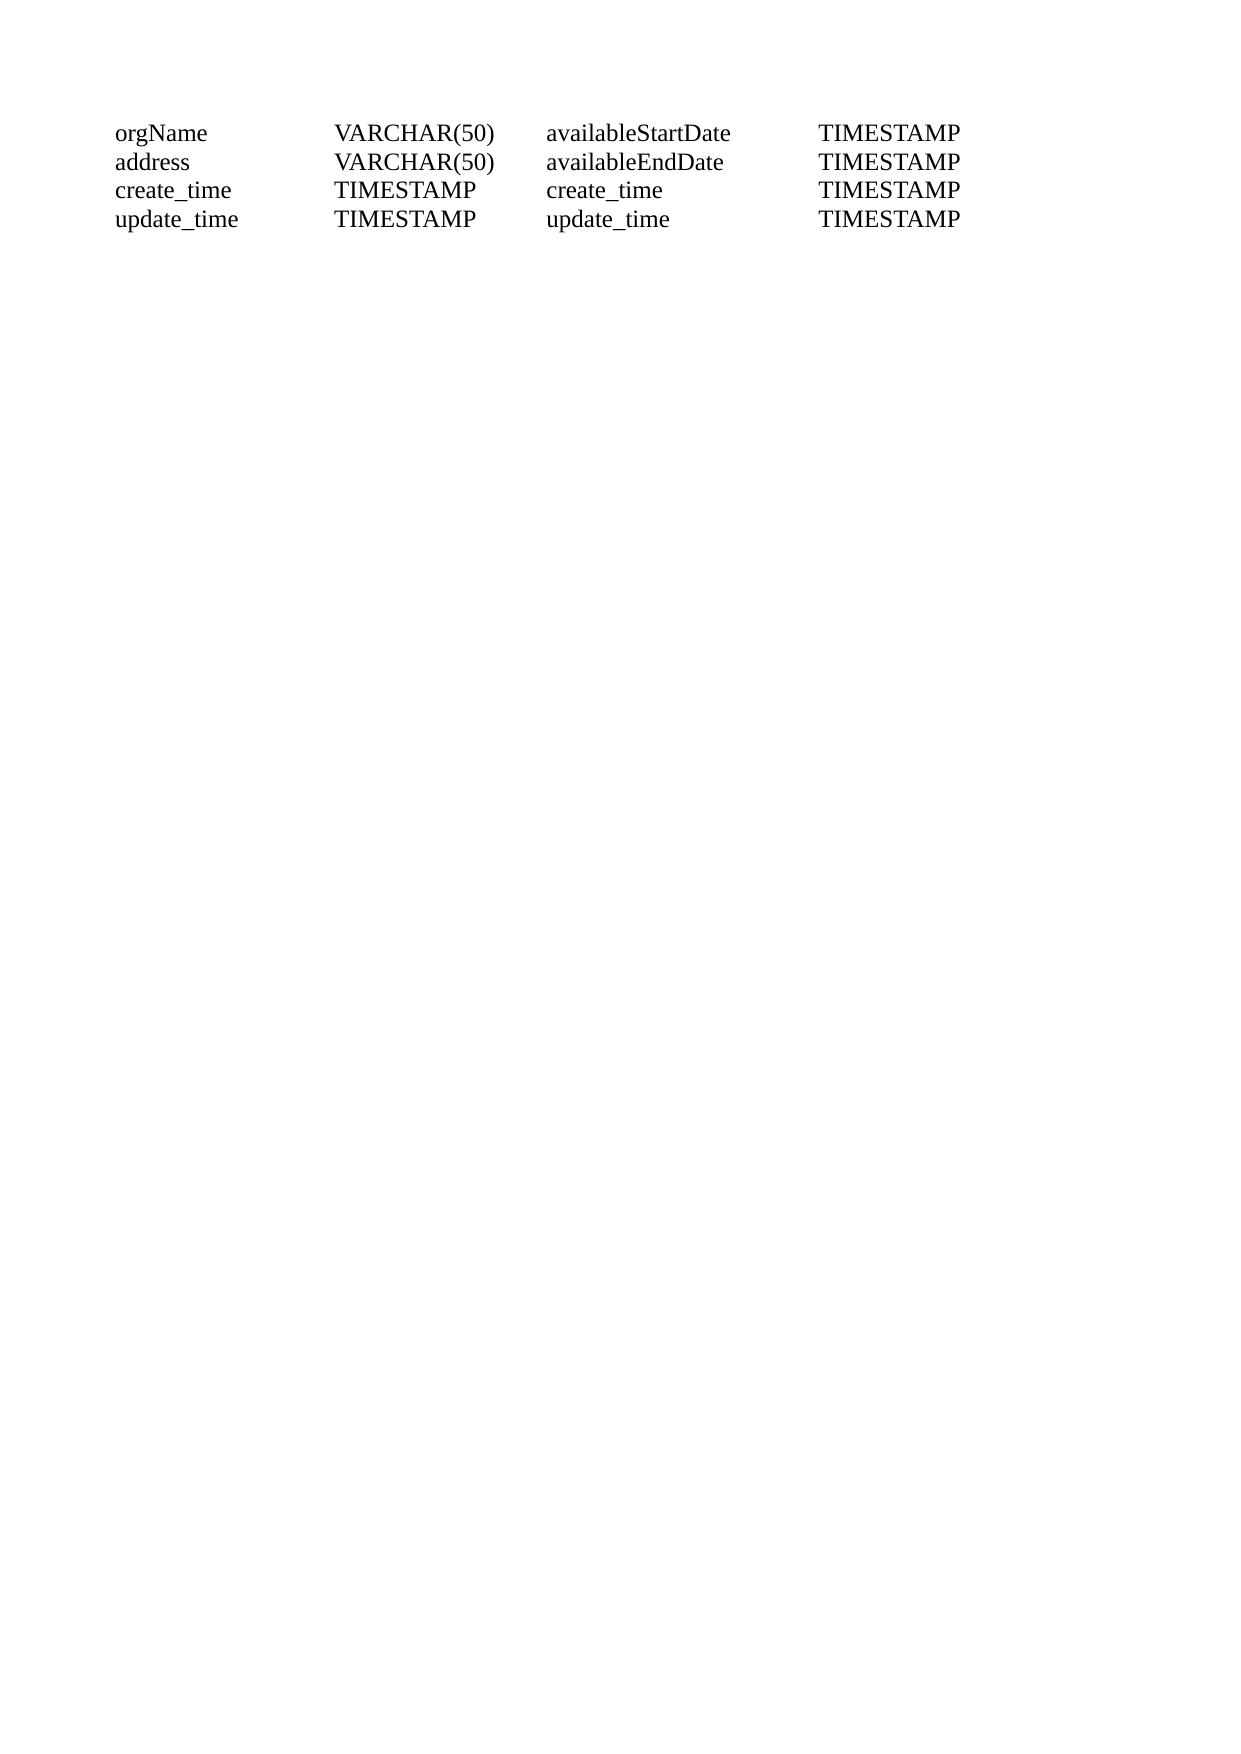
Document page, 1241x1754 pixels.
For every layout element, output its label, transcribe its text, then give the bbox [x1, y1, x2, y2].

table_cell [524, 176, 543, 204]
table_cell [524, 118, 543, 147]
table_cell TIMESTAMP [815, 204, 984, 233]
table_cell address [112, 147, 331, 176]
table_cell [524, 147, 543, 176]
table_cell VARCHAR(50) [331, 118, 524, 147]
table_cell create_time [112, 176, 331, 204]
table_cell create_time [543, 176, 815, 204]
table_cell availableEndDate [543, 147, 815, 176]
table_cell TIMESTAMP [815, 147, 984, 176]
table_cell TIMESTAMP [815, 118, 984, 147]
table_cell VARCHAR(50) [331, 147, 524, 176]
table_cell [524, 204, 543, 233]
table_cell update_time [543, 204, 815, 233]
table_cell TIMESTAMP [815, 176, 984, 204]
table_cell update_time [112, 204, 331, 233]
table_cell TIMESTAMP [331, 176, 524, 204]
table_cell TIMESTAMP [331, 204, 524, 233]
table_cell orgName [112, 118, 331, 147]
table_cell availableStartDate [543, 118, 815, 147]
